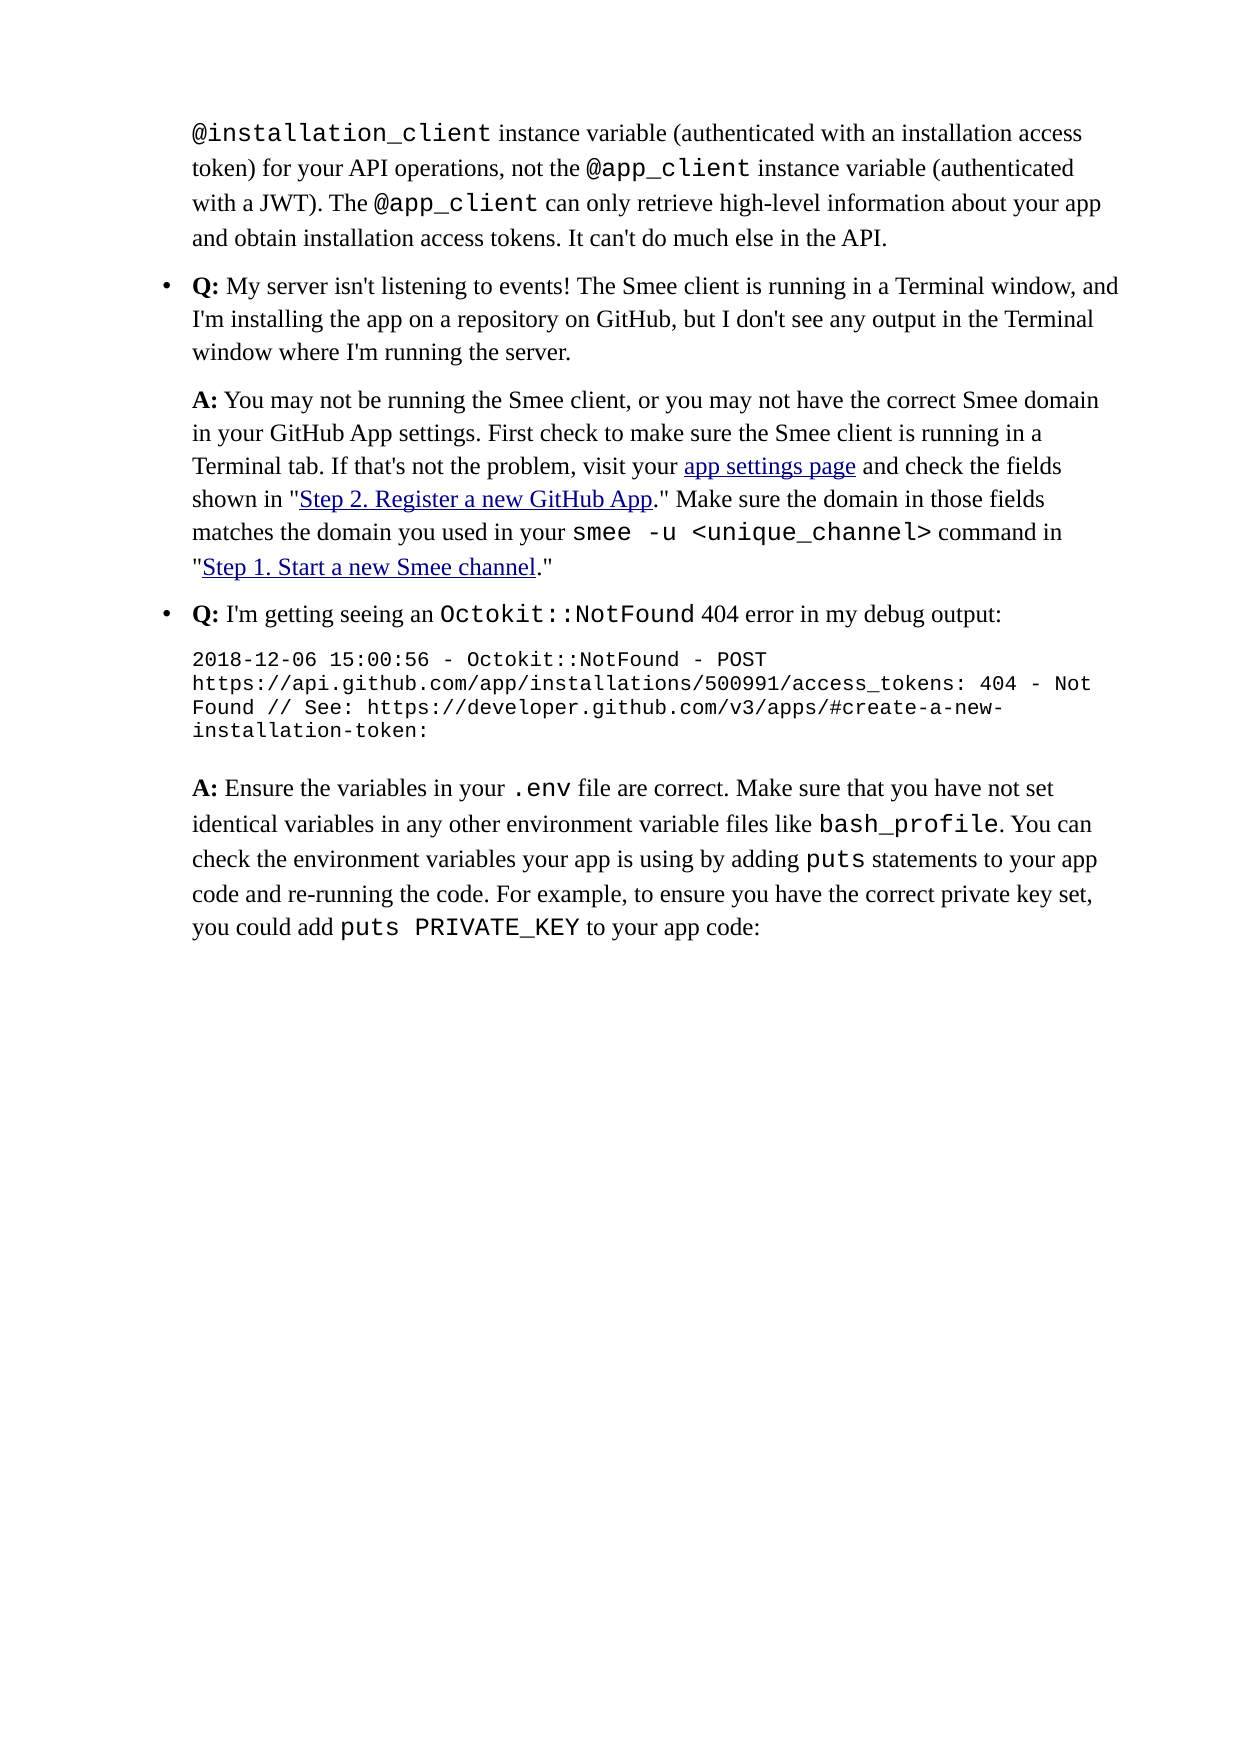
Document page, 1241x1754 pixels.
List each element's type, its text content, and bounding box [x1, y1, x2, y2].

list A: You may not be running the Smee client, or you may not have the correct Smee domain in your GitHub App settings. First check to make sure the Smee client is running in a Terminal tab. If that's not the problem, visit your app settings page and check the fields shown in "Step 2. Register a new GitHub App." Make sure the domain in those fields matches the domain you used in your smee -u <unique_channel> command in "Step 1. Start a new Smee channel." [162, 385, 1122, 581]
list Q: I'm getting seeing an Octokit::NotFound 404 error in my debug output: [162, 599, 1122, 630]
list Q: My server isn't listening to events! The Smee client is running in a Terminal window, and I'm installing the app on a repository on GitHub, but I don't see any output in the Terminal window where I'm running the server. [162, 271, 1122, 366]
list 2018-12-06 15:00:56 - Octokit::NotFound - POST https://api.github.com/app/installations/500991/access_tokens: 404 - Not Found // See: https://developer.github.com/v3/apps/#create-a-new-installation-token: [162, 649, 1122, 744]
list @installation_client instance variable (authenticated with an installation access token) for your API operations, not the @app_client instance variable (authenticated with a JWT). The @app_client can only retrieve high-level information about your app and obtain installation access tokens. It can't do much else in the API. [162, 118, 1122, 252]
list A: Ensure the variables in your .env file are correct. Make sure that you have not set identical variables in any other environment variable files like bash_profile. You can check the environment variables your app is using by adding puts statements to your app code and re-running the code. For example, to ensure you have the correct private key set, you could add puts PRIVATE_KEY to your app code: [162, 773, 1122, 943]
